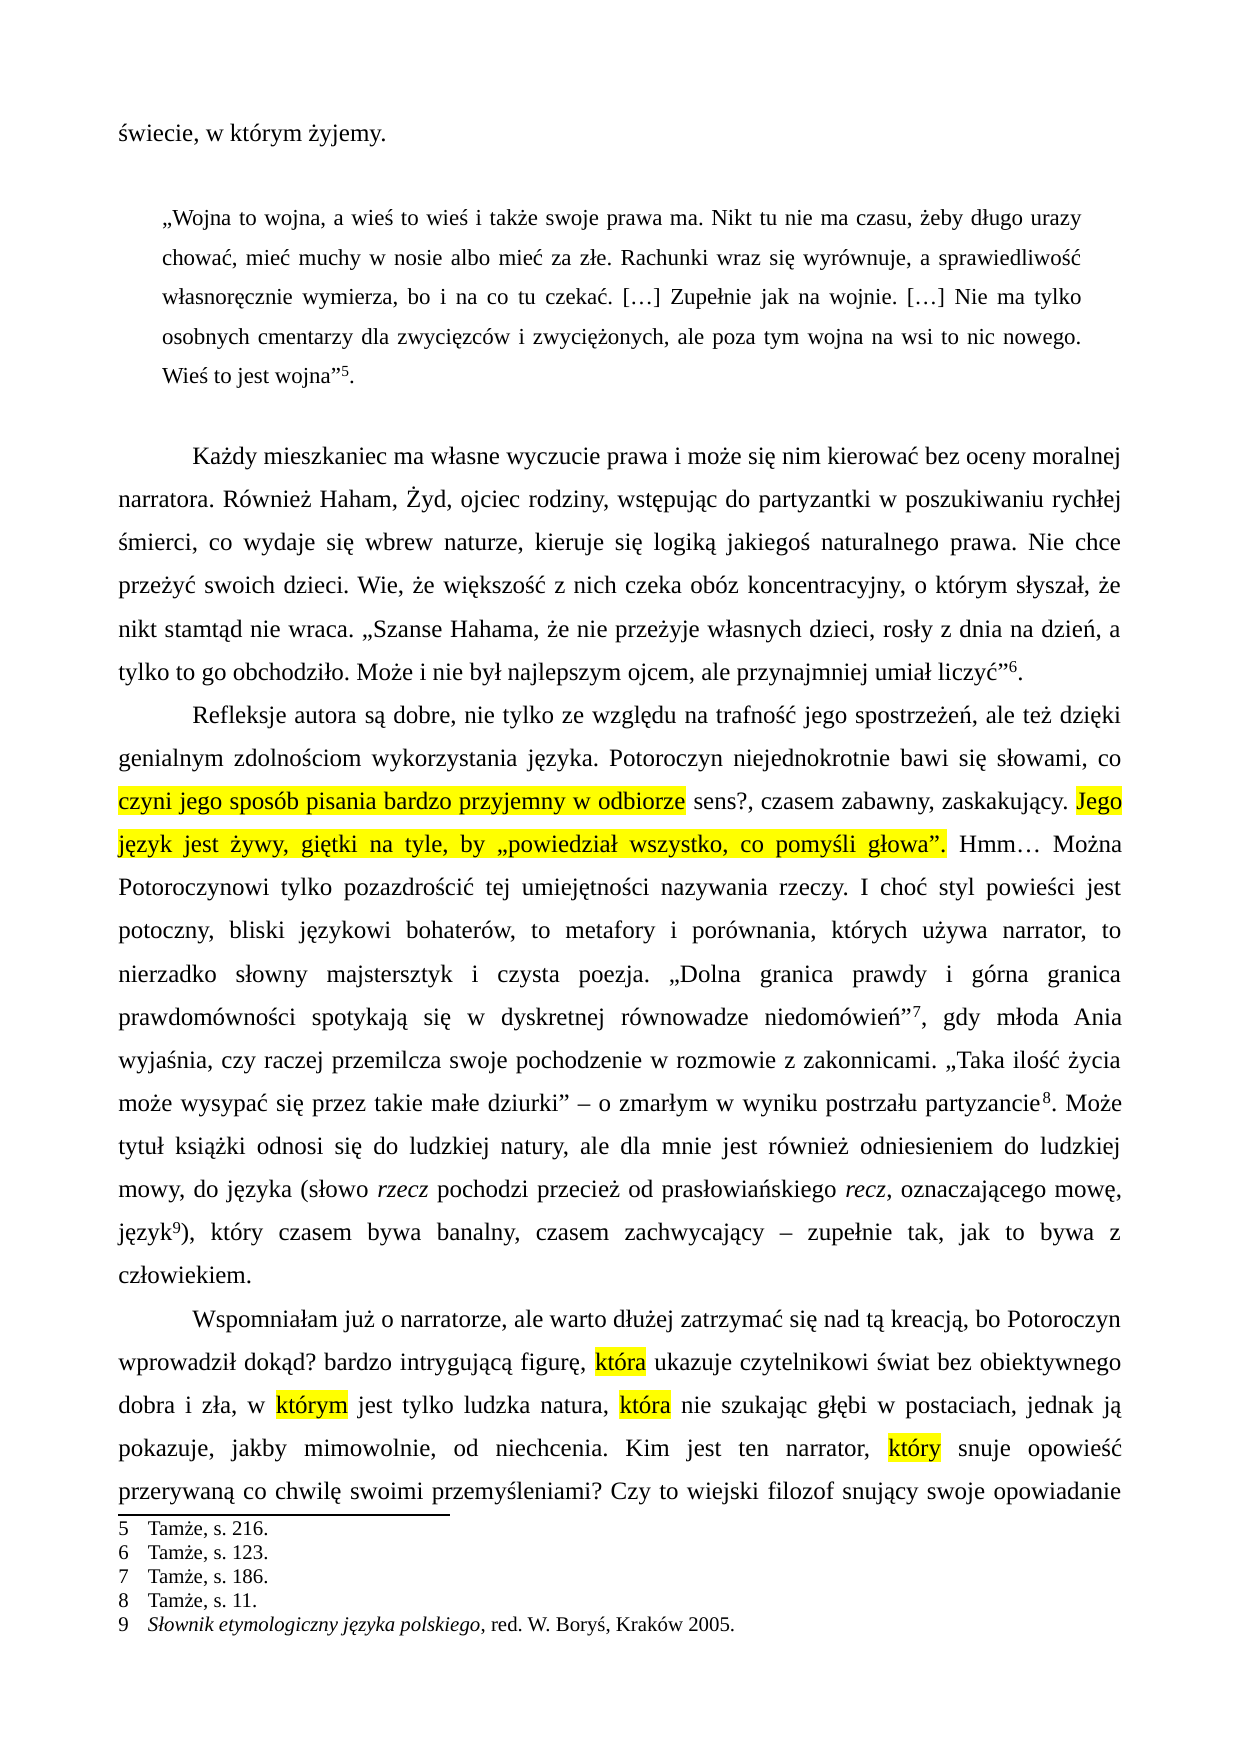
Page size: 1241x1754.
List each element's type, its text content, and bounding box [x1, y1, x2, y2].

text Tamże, s. 186. [118, 1564, 1122, 1588]
text Słownik etymologiczny języka polskiego, red. W. Boryś, Kraków 2005. [118, 1612, 1122, 1636]
text świecie, w którym żyjemy. [118, 118, 1122, 147]
text Tamże, s. 216. [118, 1516, 1122, 1539]
text „Wojna to wojna, a wieś to wieś i także swoje prawa ma. Nikt tu nie ma czasu, żeby długo urazy chować, mieć muchy w nosie albo mieć za złe. Rachunki wraz się wyrównuje, a sprawiedliwość własnoręcznie wymierza, bo i na co tu czekać. […] Zupełnie jak na wojnie. […] Nie ma tylko osobnych cmentarzy dla zwycięzców i zwyciężonych, ale poza tym wojna na wsi to nic nowego. Wieś to jest wojna”. [162, 204, 1083, 389]
text Tamże, s. 123. [118, 1539, 1122, 1564]
text Wspomniałam już o narratorze, ale warto dłużej zatrzymać się nad tą kreacją, bo Potoroczyn wprowadził dokąd? bardzo intrygującą figurę, która ukazuje czytelnikowi świat bez obiektywnego dobra i zła, w którym jest tylko ludzka natura, która nie szukając głębi w postaciach, jednak ją pokazuje, jakby mimowolnie, od niechcenia. Kim jest ten narrator, który snuje opowieść przerywaną co chwilę swoimi przemyśleniami? Czy to wiejski filozof snujący swoje opowiadanie [118, 1304, 1122, 1505]
text Każdy mieszkaniec ma własne wyczucie prawa i może się nim kierować bez oceny moralnej narratora. Również Haham, Żyd, ojciec rodziny, wstępując do partyzantki w poszukiwaniu rychłej śmierci, co wydaje się wbrew naturze, kieruje się logiką jakiegoś naturalnego prawa. Nie chce przeżyć swoich dzieci. Wie, że większość z nich czeka obóz koncentracyjny, o którym słyszał, że nikt stamtąd nie wraca. „Szanse Hahama, że nie przeżyje własnych dzieci, rosły z dnia na dzień, a tylko to go obchodziło. Może i nie był najlepszym ojcem, ale przynajmniej umiał liczyć”. [118, 441, 1122, 686]
text Refleksje autora są dobre, nie tylko ze względu na trafność jego spostrzeżeń, ale też dzięki genialnym zdolnościom wykorzystania języka. Potoroczyn niejednokrotnie bawi się słowami, co czyni jego sposób pisania bardzo przyjemny w odbiorze sens?, czasem zabawny, zaskakujący. Jego język jest żywy, giętki na tyle, by „powiedział wszystko, co pomyśli głowa”. Hmm… Można Potoroczynowi tylko pozazdrościć tej umiejętności nazywania rzeczy. I choć styl powieści jest potoczny, bliski językowi bohaterów, to metafory i porównania, których używa narrator, to nierzadko słowny majstersztyk i czysta poezja. „Dolna granica prawdy i górna granica prawdomówności spotykają się w dyskretnej równowadze niedomówień”, gdy młoda Ania wyjaśnia, czy raczej przemilcza swoje pochodzenie w rozmowie z zakonnicami. „Taka ilość życia może wysypać się przez takie małe dziurki” – o zmarłym w wyniku postrzału partyzancie. Może tytuł książki odnosi się do ludzkiej natury, ale dla mnie jest również odniesieniem do ludzkiej mowy, do języka (słowo rzecz pochodzi przecież od prasłowiańskiego recz, oznaczającego mowę, język), który czasem bywa banalny, czasem zachwycający – zupełnie tak, jak to bywa z człowiekiem. [118, 700, 1122, 1289]
text Tamże, s. 11. [118, 1588, 1122, 1612]
